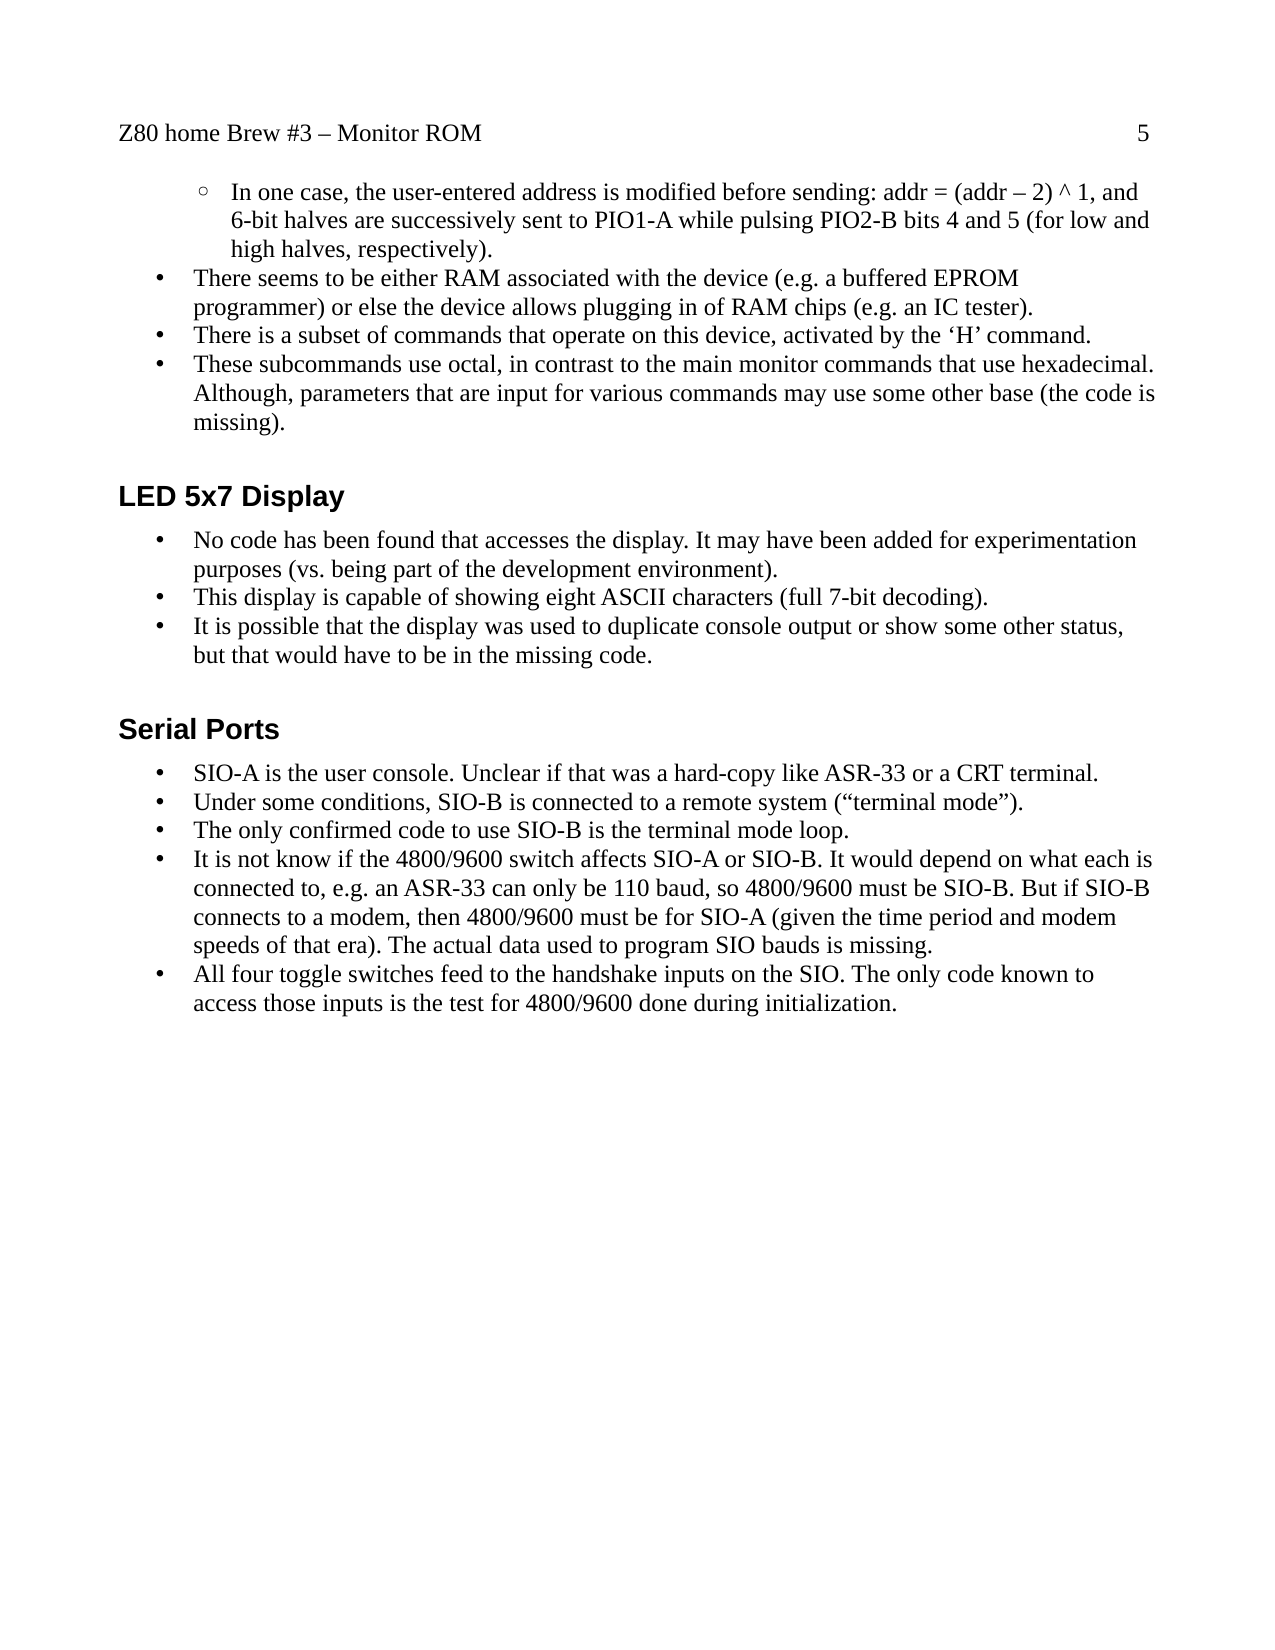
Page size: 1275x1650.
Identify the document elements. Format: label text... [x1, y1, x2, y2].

list There seems to be either RAM associated with the device (e.g. a buffered EPROM programmer) or else the device allows plugging in of RAM chips (e.g. an IC tester). [156, 263, 1157, 321]
list No code has been found that accesses the display. It may have been added for experimentation purposes (vs. being part of the development environment). [156, 525, 1157, 582]
list All four toggle switches feed to the handshake inputs on the SIO. The only code known to access those inputs is the test for 4800/9600 done during initialization. [156, 959, 1157, 1017]
subtitle Serial Ports [118, 712, 1157, 746]
list In one case, the user-entered address is modified before sending: addr = (addr – 2) ^ 1, and 6-bit halves are successively sent to PIO1-A while pulsing PIO2-B bits 4 and 5 (for low and high halves, respectively). [193, 177, 1157, 263]
list SIO-A is the user console. Unclear if that was a hard-copy like ASR-33 or a CRT terminal. [156, 758, 1157, 787]
list There is a subset of commands that operate on this device, activated by the ‘H’ command. [156, 321, 1157, 349]
list It is possible that the display was used to duplicate console output or show some other status, but that would have to be in the missing code. [156, 611, 1157, 669]
list Under some conditions, SIO-B is connected to a remote system (“terminal mode”). [156, 787, 1157, 816]
list It is not know if the 4800/9600 switch affects SIO-A or SIO-B. It would depend on what each is connected to, e.g. an ASR-33 can only be 110 baud, so 4800/9600 must be SIO-B. But if SIO-B connects to a modem, then 4800/9600 must be for SIO-A (given the time period and modem speeds of that era). The actual data used to program SIO bauds is missing. [156, 844, 1157, 959]
list The only confirmed code to use SIO-B is the terminal mode loop. [156, 816, 1157, 844]
subtitle LED 5x7 Display [118, 479, 1157, 512]
list These subcommands use octal, in contrast to the main monitor commands that use hexadecimal. Although, parameters that are input for various commands may use some other base (the code is missing). [156, 349, 1157, 436]
list This display is capable of showing eight ASCII characters (full 7-bit decoding). [156, 582, 1157, 611]
